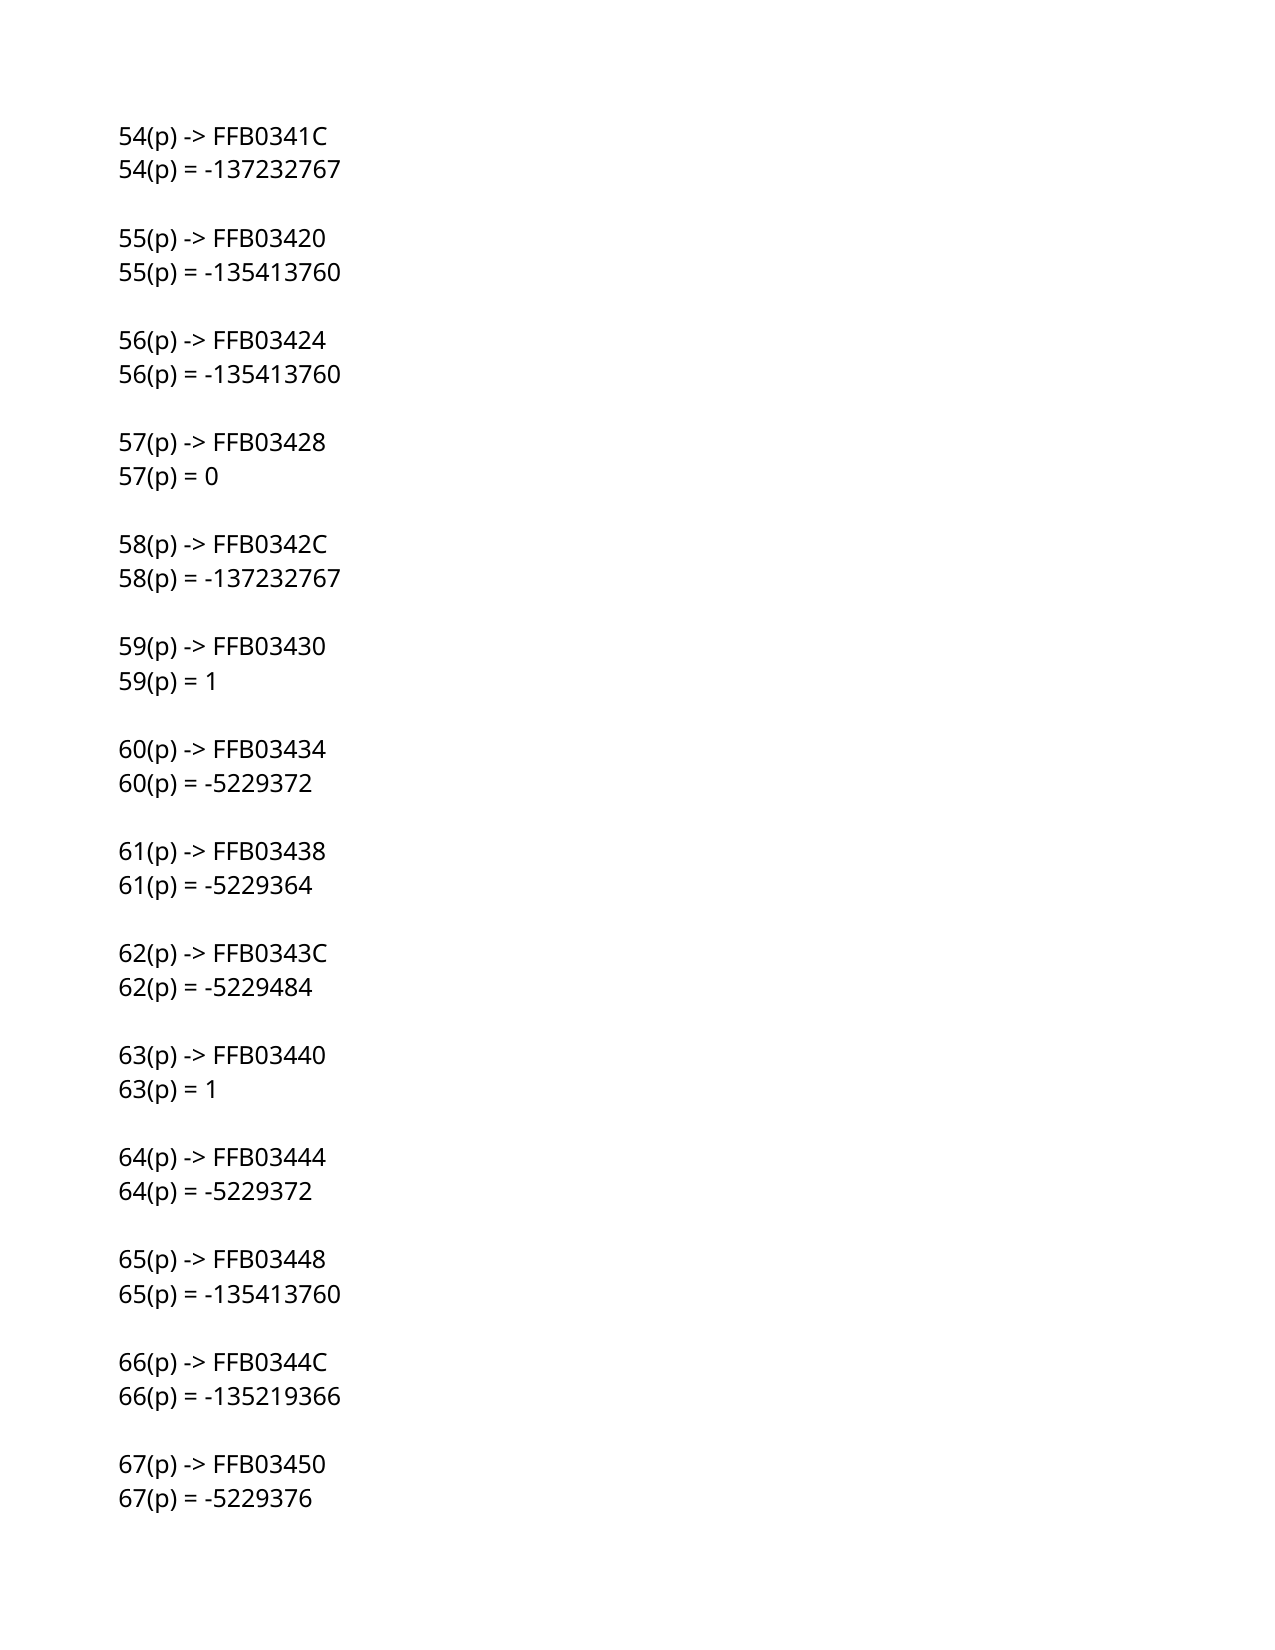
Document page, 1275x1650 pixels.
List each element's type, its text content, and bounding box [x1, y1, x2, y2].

text 54(p) -> FFB0341C [118, 118, 1157, 152]
text 58(p) -> FFB0342C [118, 527, 1157, 561]
text 66(p) = -135219366 [118, 1378, 1157, 1412]
text 59(p) -> FFB03430 [118, 629, 1157, 663]
text 63(p) -> FFB03440 [118, 1038, 1157, 1072]
text 60(p) = -5229372 [118, 765, 1157, 799]
text 55(p) -> FFB03420 [118, 220, 1157, 254]
text 60(p) -> FFB03434 [118, 731, 1157, 765]
text 56(p) = -135413760 [118, 357, 1157, 391]
text 67(p) = -5229376 [118, 1481, 1157, 1515]
text 65(p) -> FFB03448 [118, 1242, 1157, 1276]
text 57(p) -> FFB03428 [118, 425, 1157, 459]
text 64(p) = -5229372 [118, 1174, 1157, 1208]
text 65(p) = -135413760 [118, 1276, 1157, 1310]
text 59(p) = 1 [118, 663, 1157, 697]
text 61(p) = -5229364 [118, 867, 1157, 902]
text 55(p) = -135413760 [118, 254, 1157, 288]
text 62(p) = -5229484 [118, 970, 1157, 1004]
text 56(p) -> FFB03424 [118, 322, 1157, 357]
text 67(p) -> FFB03450 [118, 1447, 1157, 1481]
text 57(p) = 0 [118, 459, 1157, 493]
text 62(p) -> FFB0343C [118, 936, 1157, 970]
text 58(p) = -137232767 [118, 561, 1157, 595]
text 66(p) -> FFB0344C [118, 1344, 1157, 1378]
text 63(p) = 1 [118, 1072, 1157, 1106]
text 54(p) = -137232767 [118, 152, 1157, 186]
text 61(p) -> FFB03438 [118, 833, 1157, 867]
text 64(p) -> FFB03444 [118, 1140, 1157, 1174]
